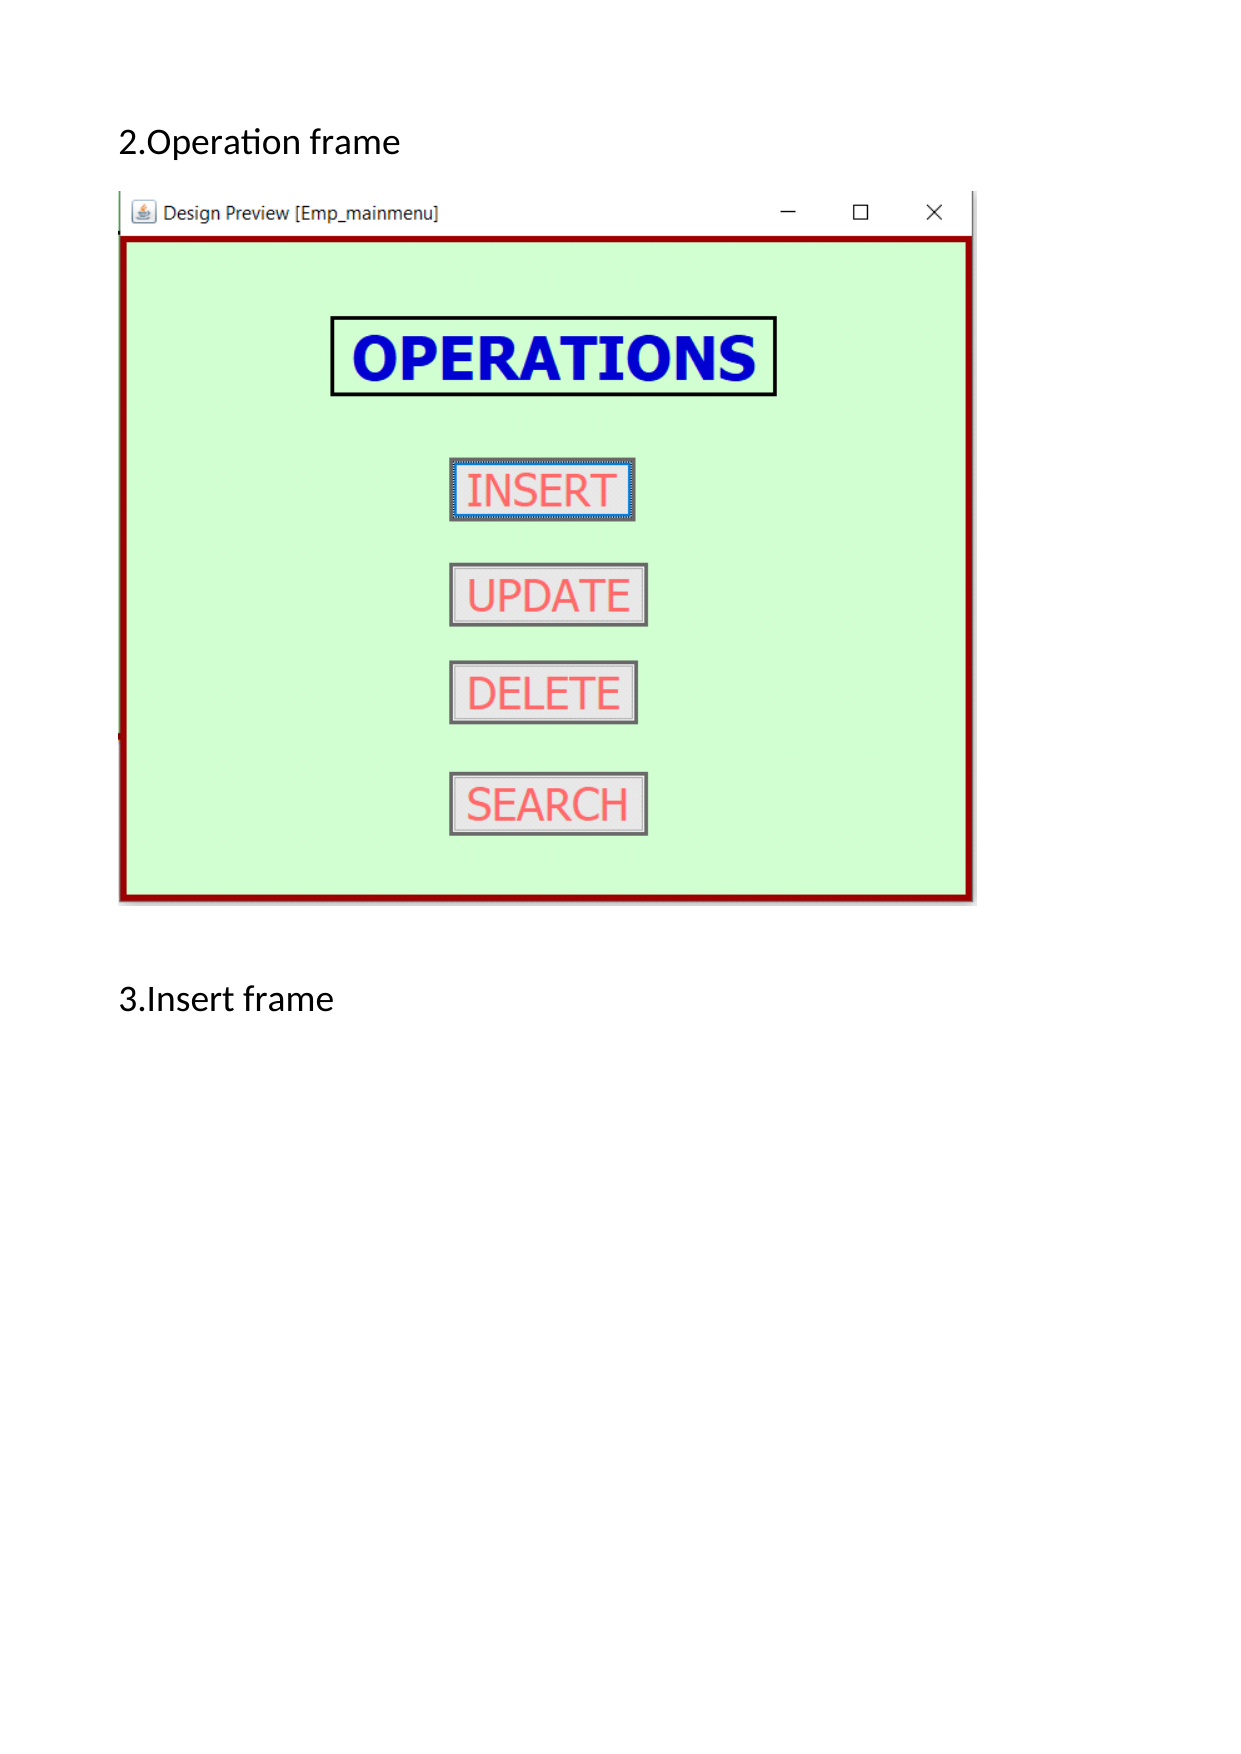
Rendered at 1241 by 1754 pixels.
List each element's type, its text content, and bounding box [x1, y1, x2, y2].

text 2.Operation frame [118, 118, 1122, 164]
text 3.Insert frame [118, 975, 1122, 1021]
